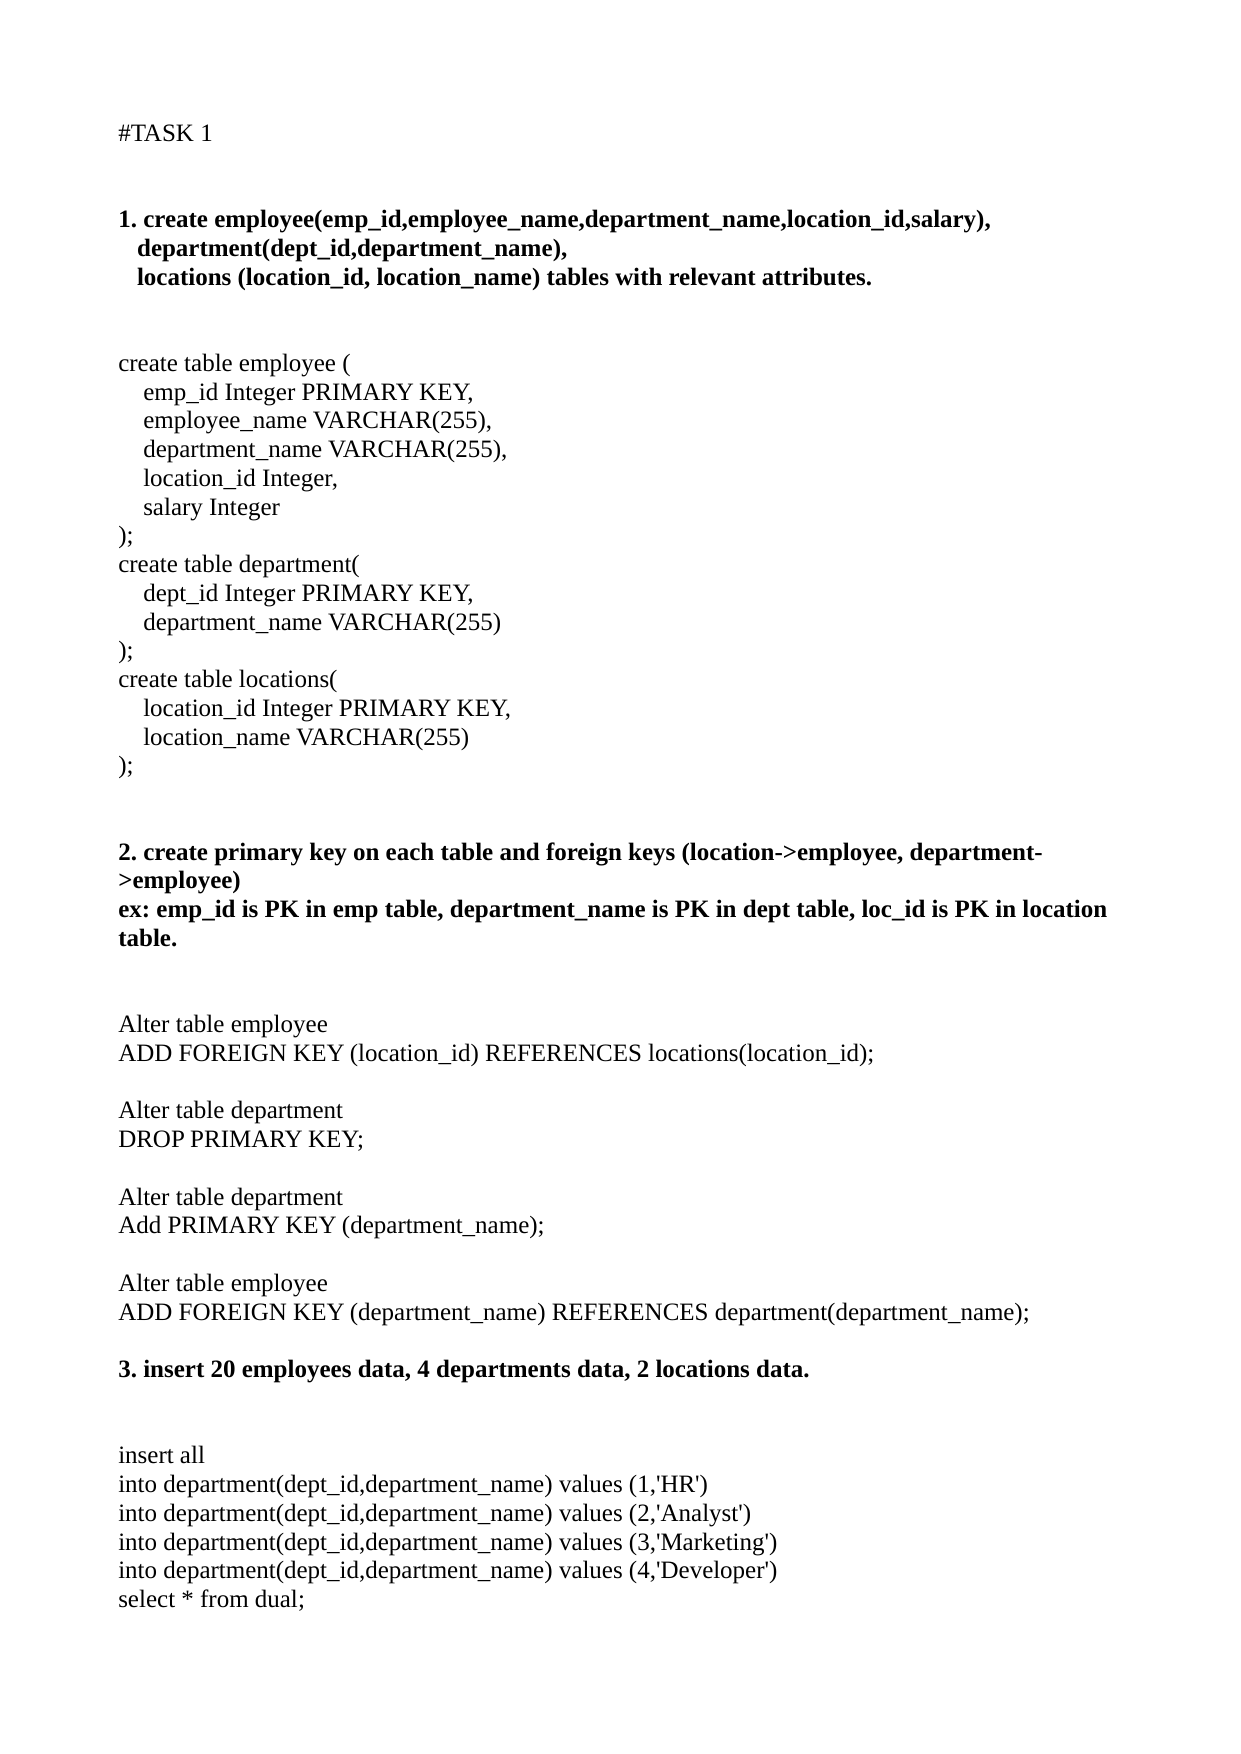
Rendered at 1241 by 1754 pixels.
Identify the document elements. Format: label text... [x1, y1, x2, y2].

text into department(dept_id,department_name) values (4,'Developer') [118, 1556, 1122, 1584]
text Alter table employee [118, 1268, 1122, 1297]
text location_name VARCHAR(255) [118, 722, 1122, 751]
text ex: emp_id is PK in emp table, department_name is PK in dept table, loc_id is PK in location table. [118, 894, 1122, 952]
text create table department( [118, 549, 1122, 578]
text salary Integer [118, 492, 1122, 521]
text DROP PRIMARY KEY; [118, 1124, 1122, 1153]
text into department(dept_id,department_name) values (1,'HR') [118, 1469, 1122, 1498]
text create table employee ( [118, 348, 1122, 377]
text Alter table department [118, 1096, 1122, 1124]
text ADD FOREIGN KEY (department_name) REFERENCES department(department_name); [118, 1297, 1122, 1326]
text locations (location_id, location_name) tables with relevant attributes. [118, 262, 1122, 291]
text 3. insert 20 employees data, 4 departments data, 2 locations data. [118, 1354, 1122, 1383]
text 2. create primary key on each table and foreign keys (location->employee, department->employee) [118, 837, 1122, 894]
text ); [118, 751, 1122, 779]
text ); [118, 636, 1122, 664]
text ADD FOREIGN KEY (location_id) REFERENCES locations(location_id); [118, 1038, 1122, 1067]
text emp_id Integer PRIMARY KEY, [118, 377, 1122, 406]
text insert all [118, 1441, 1122, 1469]
text Alter table employee [118, 1009, 1122, 1038]
text select * from dual; [118, 1584, 1122, 1613]
text #TASK 1 [118, 118, 1122, 147]
text into department(dept_id,department_name) values (3,'Marketing') [118, 1527, 1122, 1556]
text dept_id Integer PRIMARY KEY, [118, 578, 1122, 607]
text location_id Integer PRIMARY KEY, [118, 693, 1122, 722]
text department_name VARCHAR(255) [118, 607, 1122, 636]
text Alter table department [118, 1182, 1122, 1211]
text ); [118, 521, 1122, 549]
text into department(dept_id,department_name) values (2,'Analyst') [118, 1498, 1122, 1527]
text 1. create employee(emp_id,employee_name,department_name,location_id,salary), [118, 204, 1122, 233]
text create table locations( [118, 664, 1122, 693]
text department_name VARCHAR(255), [118, 434, 1122, 463]
text department(dept_id,department_name), [118, 233, 1122, 262]
text Add PRIMARY KEY (department_name); [118, 1211, 1122, 1239]
text location_id Integer, [118, 463, 1122, 492]
text employee_name VARCHAR(255), [118, 406, 1122, 434]
